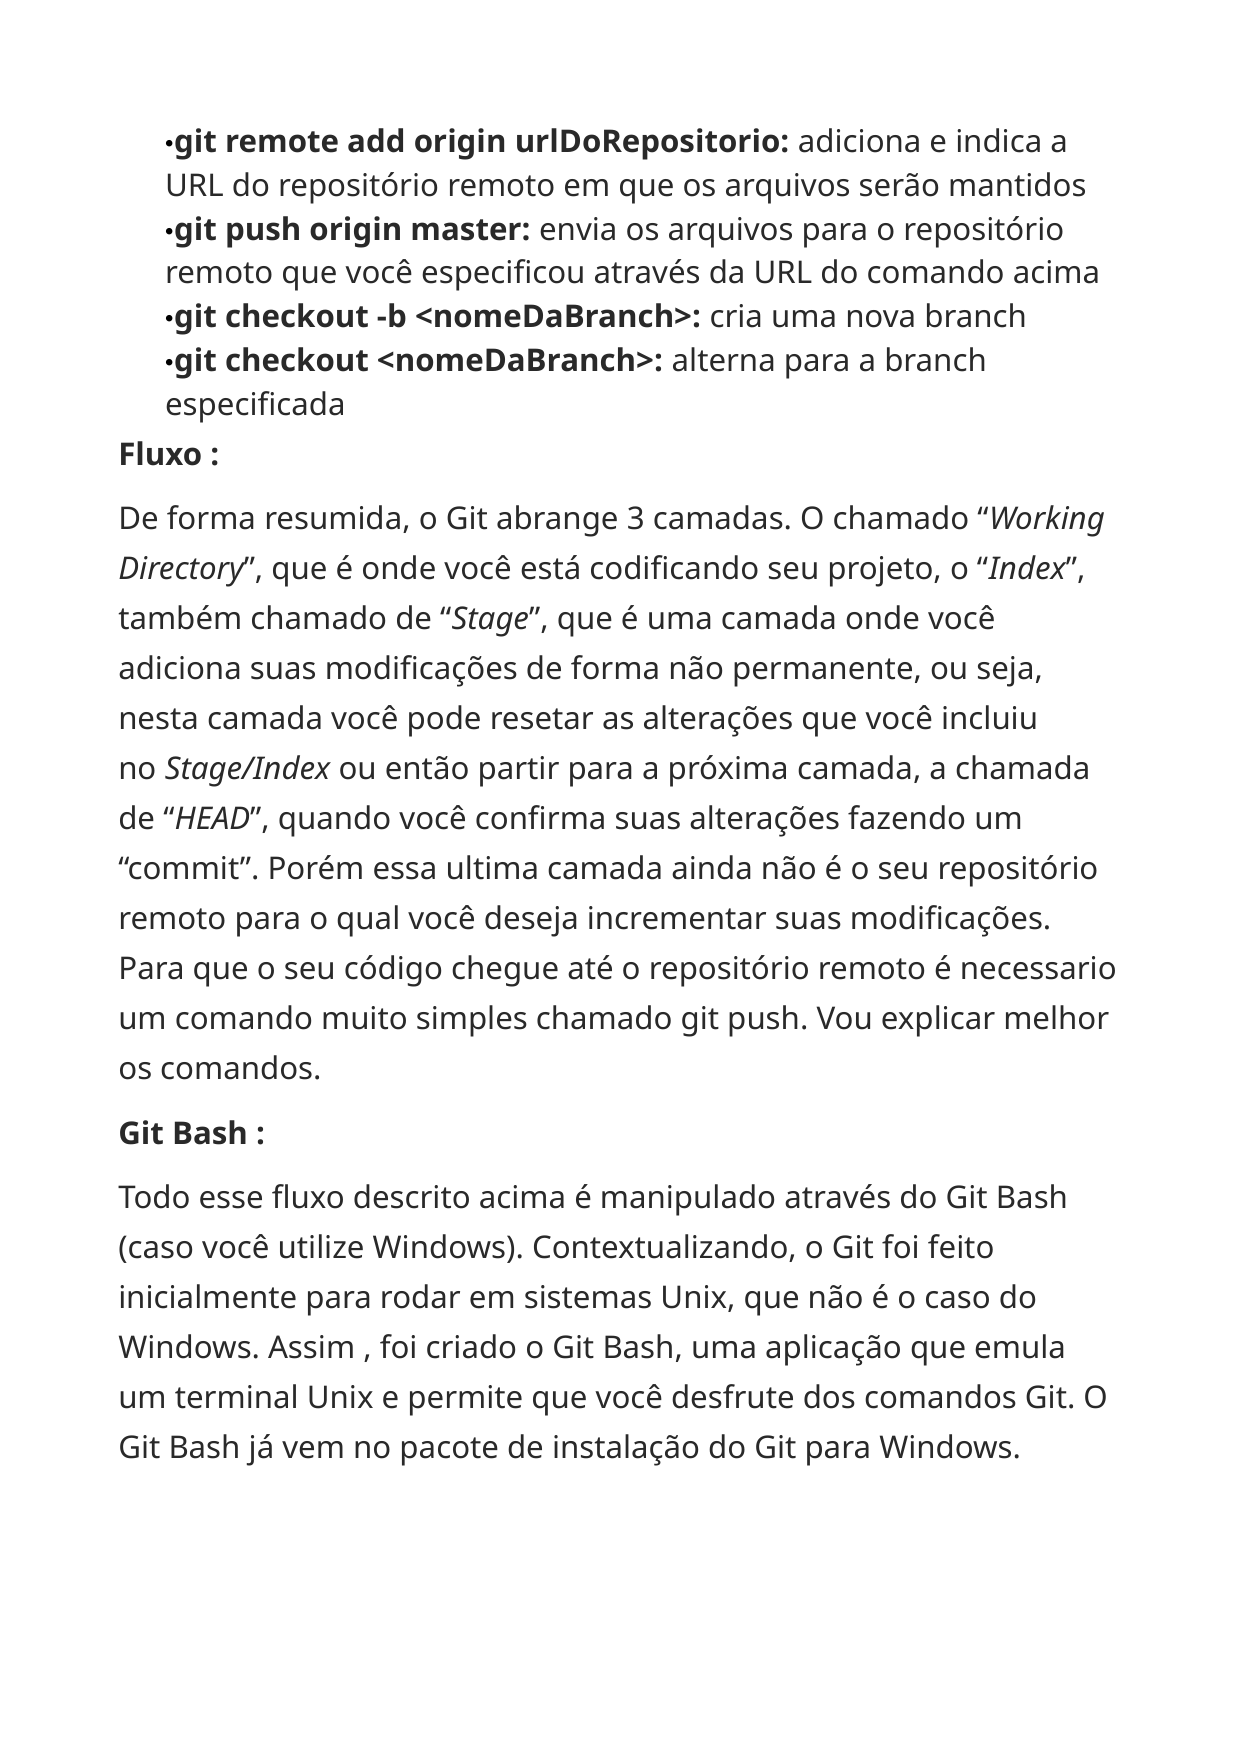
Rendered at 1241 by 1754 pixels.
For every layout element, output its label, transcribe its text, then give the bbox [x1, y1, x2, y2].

text Git Bash : [118, 1103, 1122, 1153]
list git remote add origin urlDoRepositorio: adiciona e indica a URL do repositório remoto em que os arquivos serão mantidos [165, 118, 1122, 206]
text De forma resumida, o Git abrange 3 camadas. O chamado “Working Directory”, que é onde você está codificando seu projeto, o “Index”, também chamado de “Stage”, que é uma camada onde você adiciona suas modificações de forma não permanente, ou seja, nesta camada você pode resetar as alterações que você incluiu no Stage/Index ou então partir para a próxima camada, a chamada de “HEAD”, quando você confirma suas alterações fazendo um “commit”. Porém essa ultima camada ainda não é o seu repositório remoto para o qual você deseja incrementar suas modificações. Para que o seu código chegue até o repositório remoto é necessario um comando muito simples chamado git push. Vou explicar melhor os comandos. [118, 489, 1122, 1089]
list git checkout -b <nomeDaBranch>: cria uma nova branch [165, 293, 1122, 337]
list git checkout <nomeDaBranch>: alterna para a branch especificada [165, 337, 1122, 424]
text Fluxo : [118, 424, 1122, 474]
text Todo esse fluxo descrito acima é manipulado através do Git Bash (caso você utilize Windows). Contextualizando, o Git foi feito inicialmente para rodar em sistemas Unix, que não é o caso do Windows. Assim , foi criado o Git Bash, uma aplicação que emula um terminal Unix e permite que você desfrute dos comandos Git. O Git Bash já vem no pacote de instalação do Git para Windows. [118, 1168, 1122, 1468]
list git push origin master: envia os arquivos para o repositório remoto que você especificou através da URL do comando acima [165, 206, 1122, 293]
